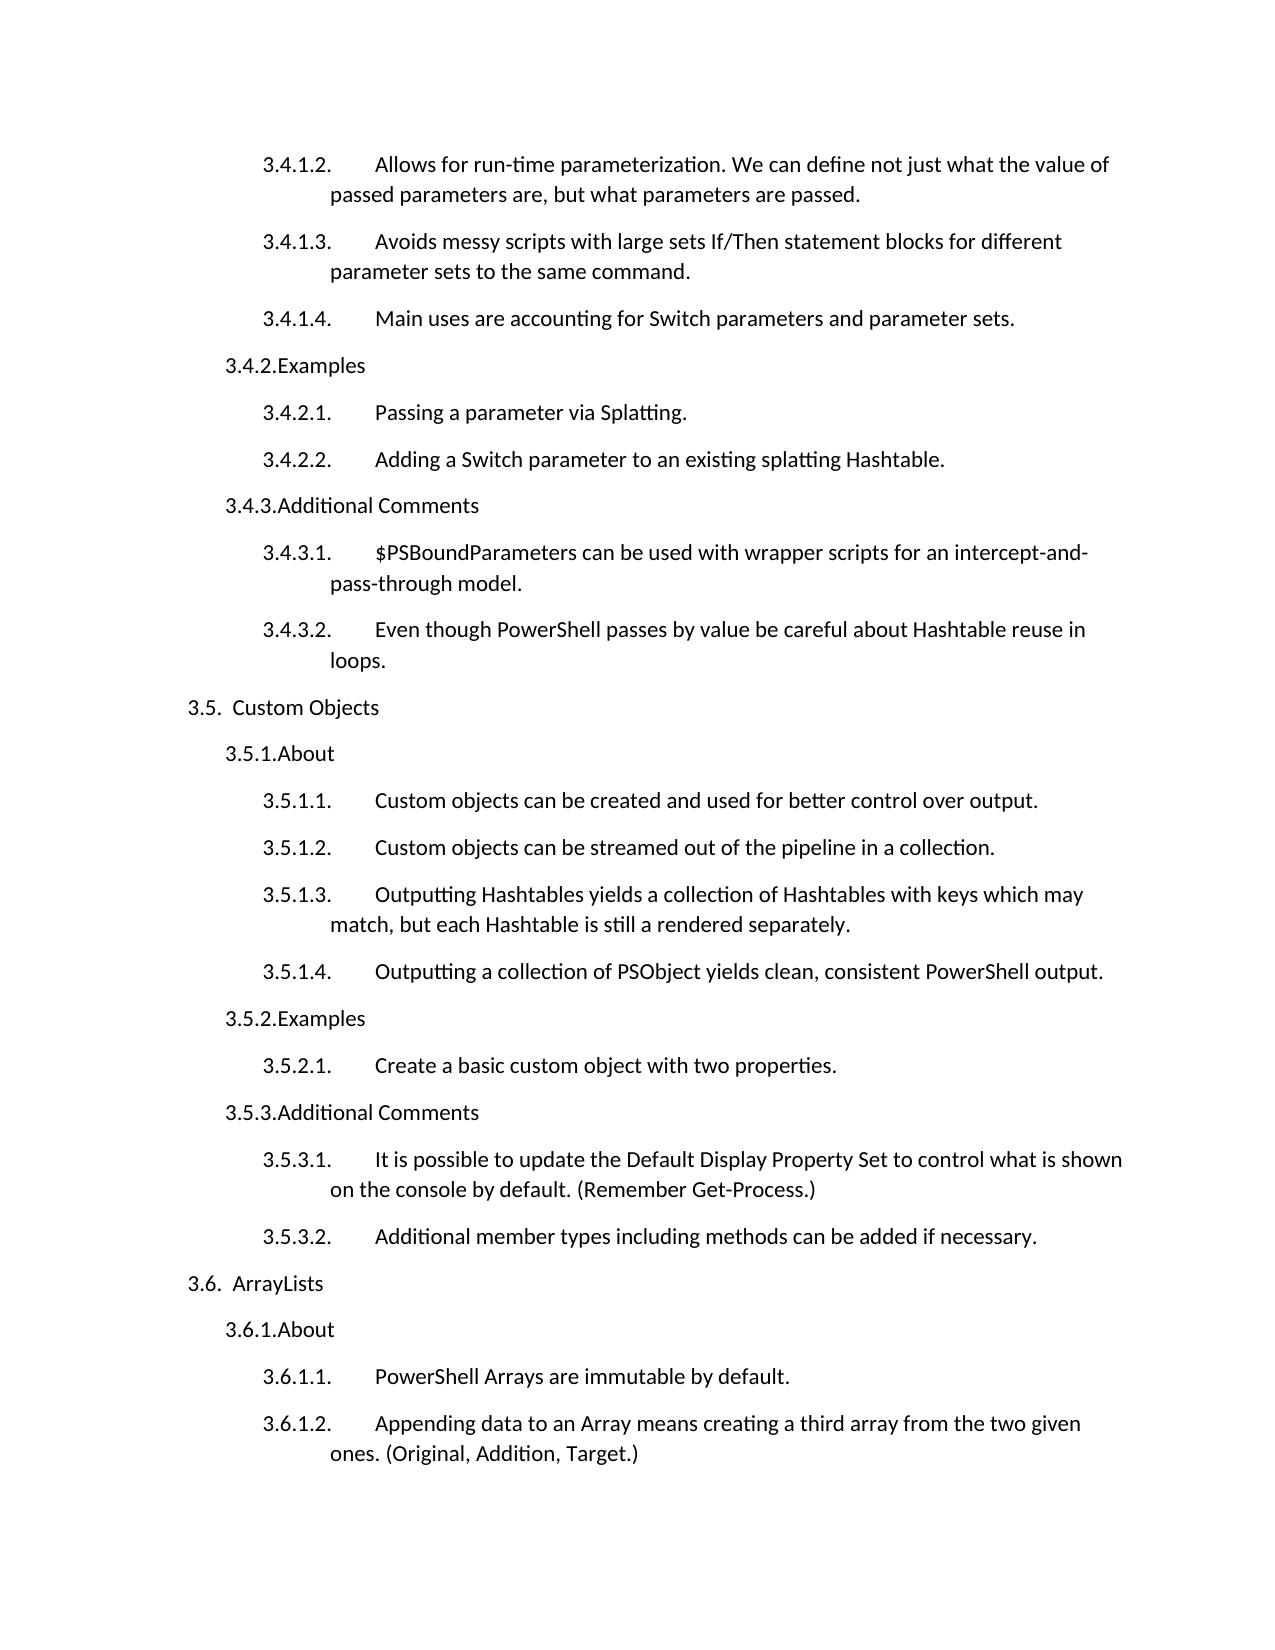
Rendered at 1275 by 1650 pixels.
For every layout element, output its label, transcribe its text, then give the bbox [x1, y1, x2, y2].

list Passing a parameter via Splatting. [262, 398, 1125, 426]
list ArrayLists [187, 1269, 1125, 1297]
list Avoids messy scripts with large sets If/Then statement blocks for different parameter sets to the same command. [262, 227, 1125, 285]
list Examples [225, 1004, 1125, 1032]
list Adding a Switch parameter to an existing splatting Hashtable. [262, 445, 1125, 473]
list Appending data to an Array means creating a third array from the two given ones. (Original, Addition, Target.) [262, 1409, 1125, 1468]
list Additional Comments [225, 492, 1125, 520]
list Additional member types including methods can be added if necessary. [262, 1222, 1125, 1250]
list Even though PowerShell passes by value be careful about Hashtable reuse in loops. [262, 616, 1125, 674]
list Custom objects can be created and used for better control over output. [262, 786, 1125, 814]
list PowerShell Arrays are immutable by default. [262, 1362, 1125, 1391]
list About [225, 1316, 1125, 1344]
list Custom objects can be streamed out of the pipeline in a collection. [262, 833, 1125, 861]
list Allows for run-time parameterization. We can define not just what the value of passed parameters are, but what parameters are passed. [262, 150, 1125, 208]
list Create a basic custom object with two properties. [262, 1051, 1125, 1079]
list Examples [225, 351, 1125, 379]
list Outputting a collection of PSObject yields clean, consistent PowerShell output. [262, 957, 1125, 985]
list About [225, 739, 1125, 768]
list $PSBoundParameters can be used with wrapper scripts for an intercept-and-pass-through model. [262, 538, 1125, 597]
list Main uses are accounting for Switch parameters and parameter sets. [262, 304, 1125, 332]
list Custom Objects [187, 693, 1125, 721]
list It is possible to update the Default Display Property Set to control what is shown on the console by default. (Remember Get-Process.) [262, 1145, 1125, 1203]
list Outputting Hashtables yields a collection of Hashtables with keys which may match, but each Hashtable is still a rendered separately. [262, 880, 1125, 938]
list Additional Comments [225, 1098, 1125, 1126]
